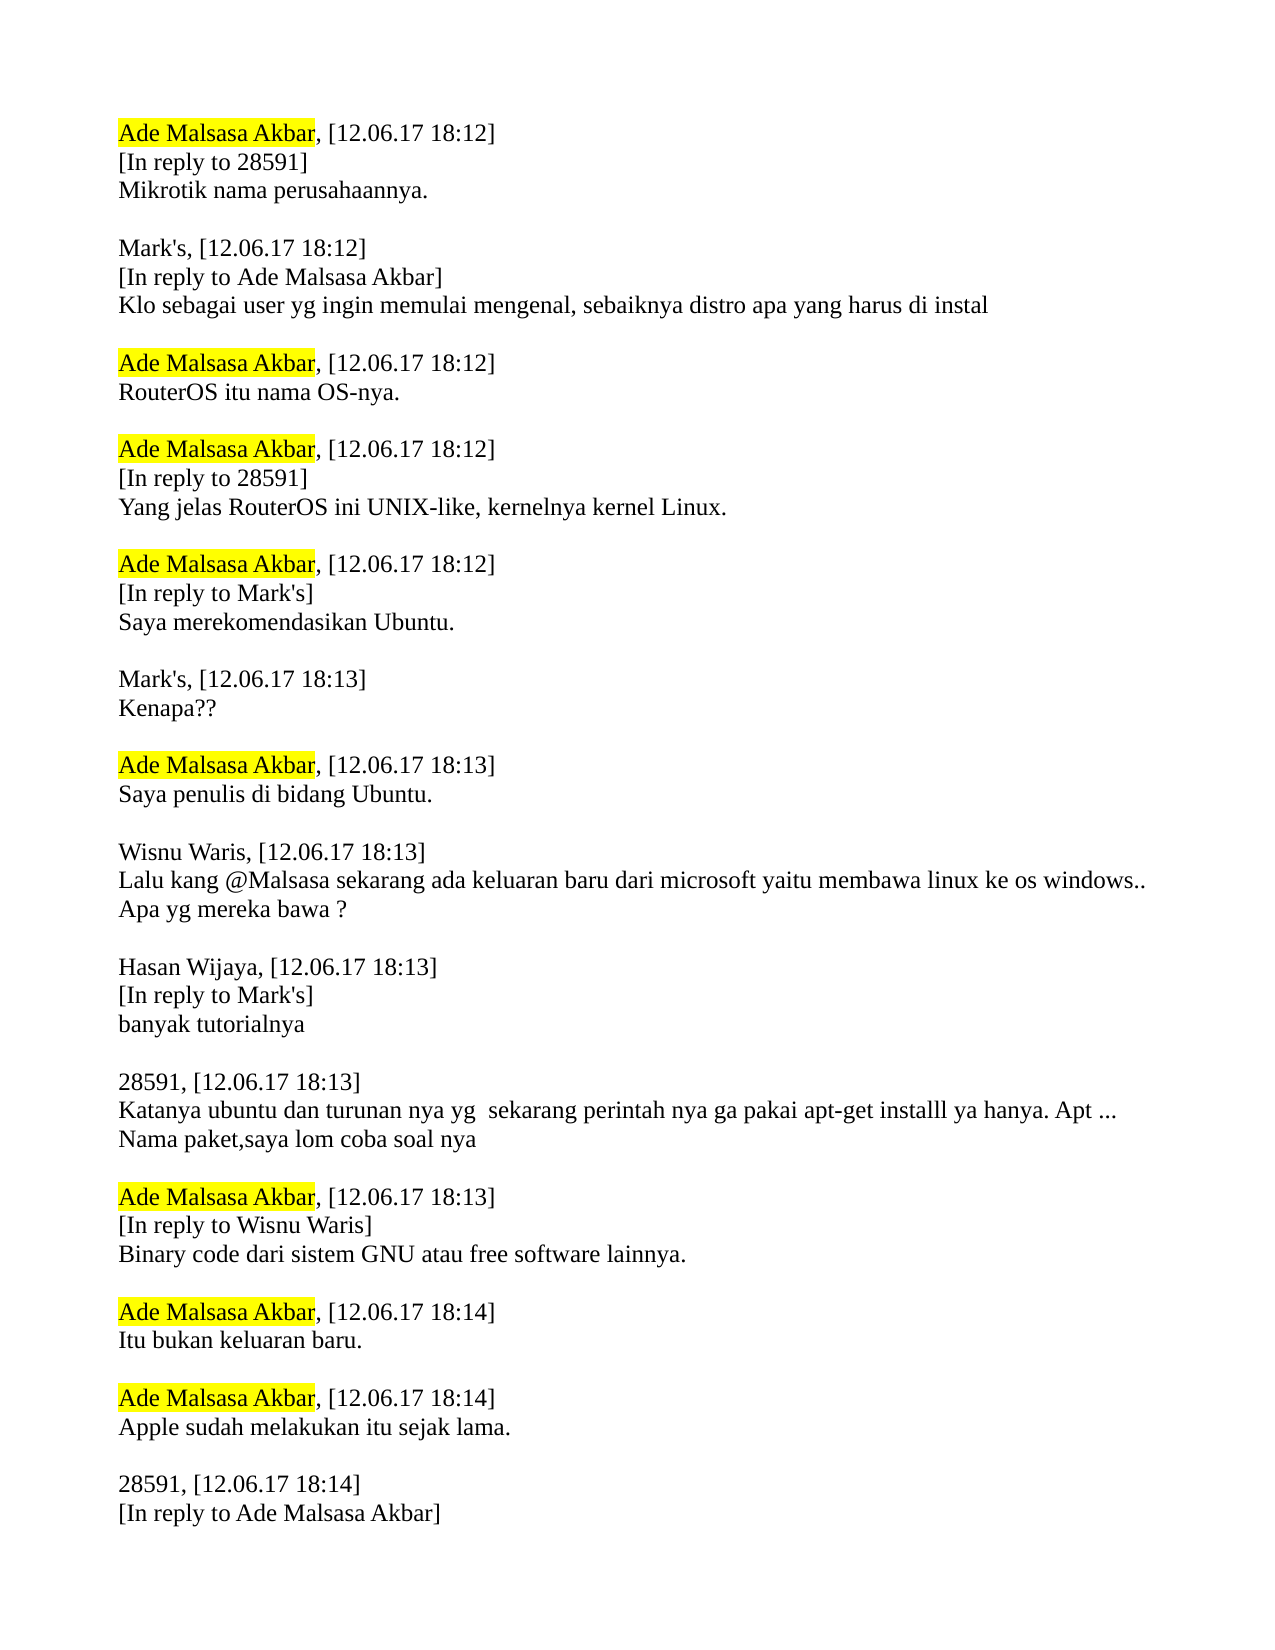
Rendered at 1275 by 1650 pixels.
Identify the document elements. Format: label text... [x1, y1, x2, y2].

text Yang jelas RouterOS ini UNIX-like, kernelnya kernel Linux. [118, 492, 1157, 521]
text [In reply to Ade Malsasa Akbar] [118, 1498, 1157, 1527]
text Mikrotik nama perusahaannya. [118, 176, 1157, 204]
text Ade Malsasa Akbar, [12.06.17 18:12] [118, 434, 1157, 463]
text Saya penulis di bidang Ubuntu. [118, 779, 1157, 808]
text Apa yg mereka bawa ? [118, 894, 1157, 923]
text RouterOS itu nama OS-nya. [118, 377, 1157, 406]
text [In reply to Mark's] [118, 578, 1157, 607]
text Ade Malsasa Akbar, [12.06.17 18:13] [118, 751, 1157, 779]
text Saya merekomendasikan Ubuntu. [118, 607, 1157, 636]
text 28591, [12.06.17 18:14] [118, 1469, 1157, 1498]
text [In reply to Mark's] [118, 981, 1157, 1009]
text Ade Malsasa Akbar, [12.06.17 18:14] [118, 1383, 1157, 1412]
text [In reply to 28591] [118, 147, 1157, 176]
text Ade Malsasa Akbar, [12.06.17 18:14] [118, 1297, 1157, 1326]
text 28591, [12.06.17 18:13] [118, 1067, 1157, 1096]
text Ade Malsasa Akbar, [12.06.17 18:12] [118, 348, 1157, 377]
text Hasan Wijaya, [12.06.17 18:13] [118, 952, 1157, 981]
text Katanya ubuntu dan turunan nya yg sekarang perintah nya ga pakai apt-get installl ya hanya. Apt ... Nama paket,saya lom coba soal nya [118, 1096, 1157, 1153]
text Mark's, [12.06.17 18:13] [118, 664, 1157, 693]
text Klo sebagai user yg ingin memulai mengenal, sebaiknya distro apa yang harus di instal [118, 291, 1157, 319]
text Mark's, [12.06.17 18:12] [118, 233, 1157, 262]
text [In reply to Wisnu Waris] [118, 1211, 1157, 1239]
text Lalu kang @Malsasa sekarang ada keluaran baru dari microsoft yaitu membawa linux ke os windows.. [118, 866, 1157, 894]
text [In reply to Ade Malsasa Akbar] [118, 262, 1157, 291]
text banyak tutorialnya [118, 1009, 1157, 1038]
text [In reply to 28591] [118, 463, 1157, 492]
text Ade Malsasa Akbar, [12.06.17 18:12] [118, 118, 1157, 147]
text Wisnu Waris, [12.06.17 18:13] [118, 837, 1157, 866]
text Ade Malsasa Akbar, [12.06.17 18:13] [118, 1182, 1157, 1211]
text Kenapa?? [118, 693, 1157, 722]
text Itu bukan keluaran baru. [118, 1326, 1157, 1354]
text Binary code dari sistem GNU atau free software lainnya. [118, 1239, 1157, 1268]
text Ade Malsasa Akbar, [12.06.17 18:12] [118, 549, 1157, 578]
text Apple sudah melakukan itu sejak lama. [118, 1412, 1157, 1441]
